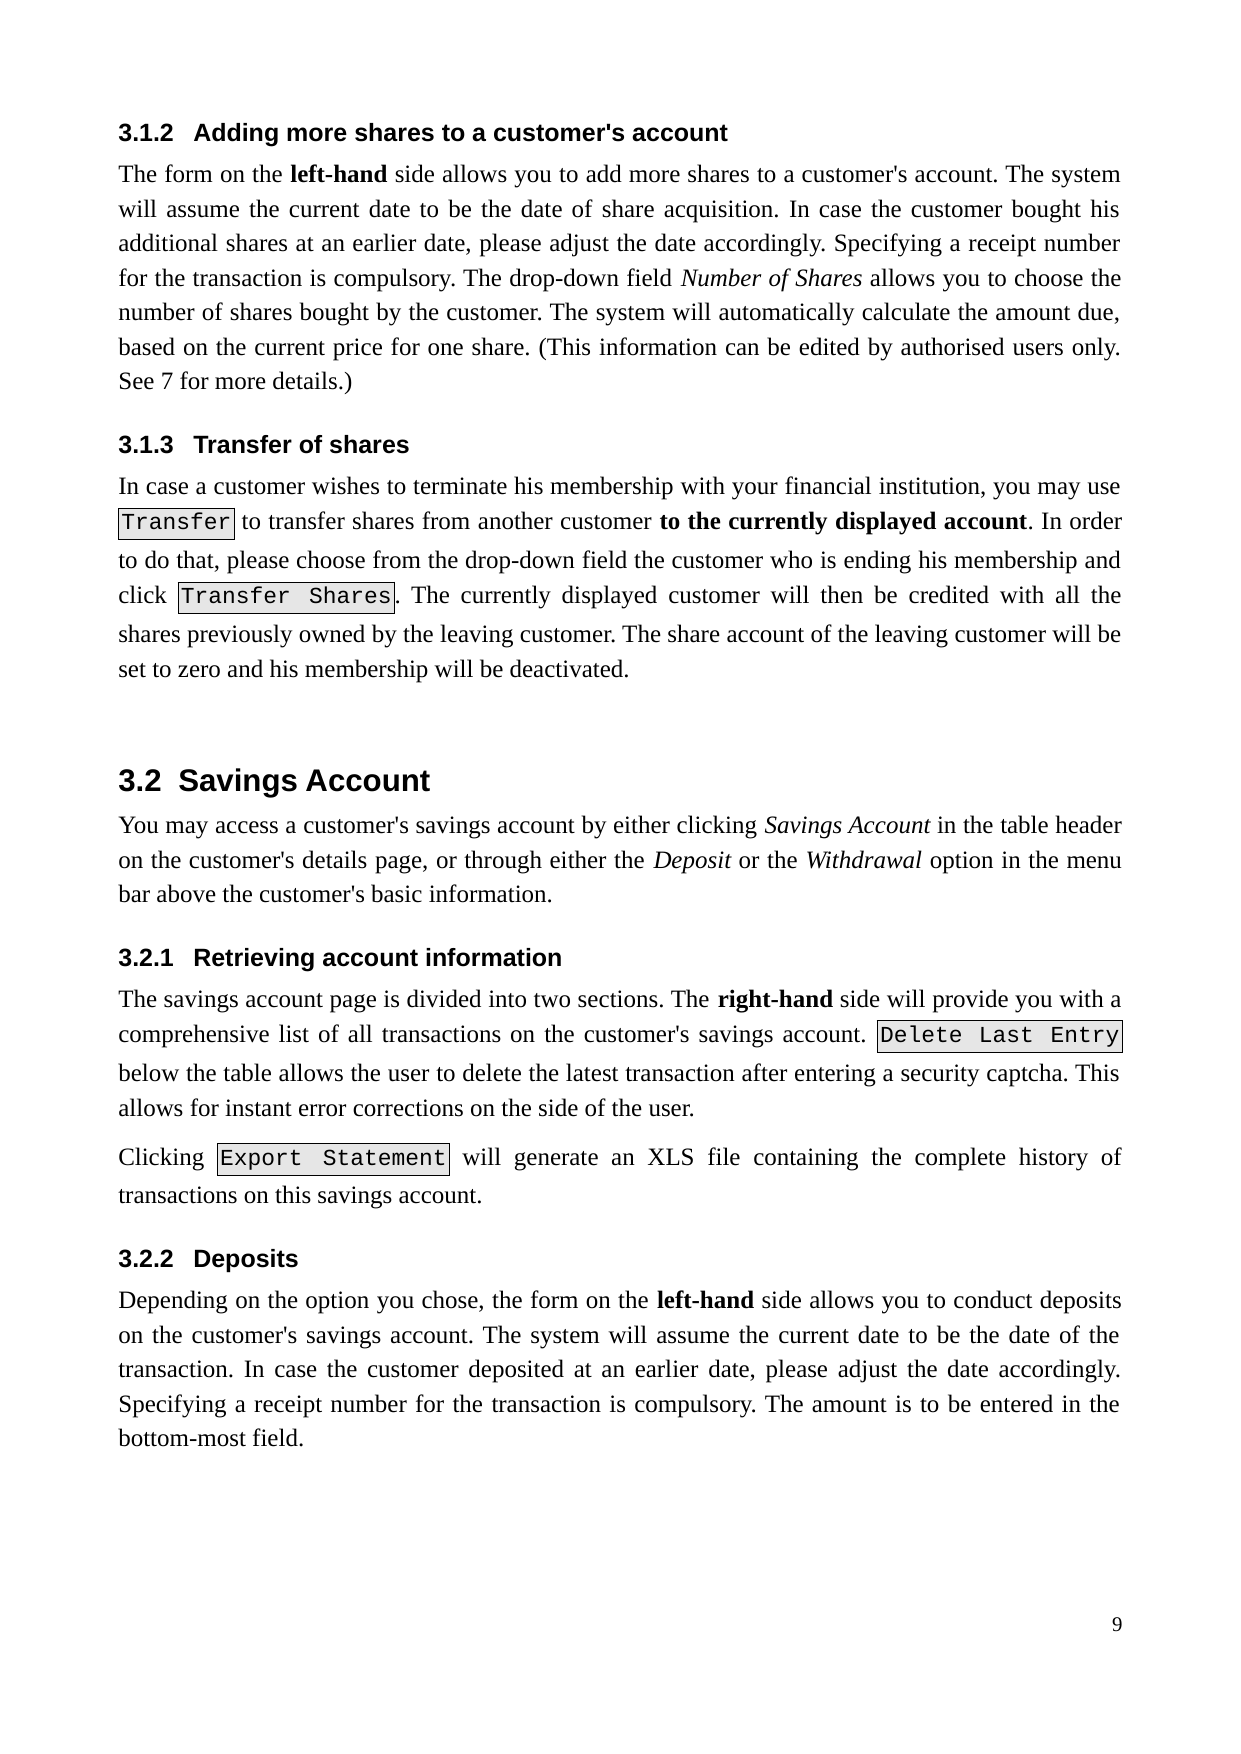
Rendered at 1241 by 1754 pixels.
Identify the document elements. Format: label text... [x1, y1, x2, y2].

subtitle Deposits [118, 1244, 1122, 1273]
text Depending on the option you chose, the form on the left-hand side allows you to conduct deposits on the customer's savings account. The system will assume the current date to be the date of the transaction. In case the customer deposited at an earlier date, please adjust the date accordingly. Specifying a receipt number for the transaction is compulsory. The amount is to be entered in the bottom-most field. [118, 1286, 1122, 1452]
text You may access a customer's savings account by either clicking Savings Account in the table header on the customer's details page, or through either the Deposit or the Withdrawal option in the menu bar above the customer's basic information. [118, 810, 1122, 908]
subtitle Retrieving account information [118, 943, 1122, 972]
text The form on the left-hand side allows you to add more shares to a customer's account. The system will assume the current date to be the date of share acquisition. In case the customer bought his additional shares at an earlier date, please adjust the date accordingly. Specifying a receipt number for the transaction is compulsory. The drop-down field Number of Shares allows you to choose the number of shares bought by the customer. The system will automatically calculate the amount due, based on the current price for one share. (This information can be edited by authorised users only. See 7 for more details.) [118, 159, 1122, 395]
text Clicking Export Statement will generate an XLS file containing the complete history of transactions on this savings account. [118, 1142, 1122, 1209]
subtitle Savings Account [118, 762, 1122, 798]
text In case a customer wishes to terminate his membership with your financial institution, you may use Transfer to transfer shares from another customer to the currently displayed account. In order to do that, please choose from the drop-down field the customer who is ending his membership and click Transfer Shares. The currently displayed customer will then be credited with all the shares previously owned by the leaving customer. The share account of the leaving customer will be set to zero and his membership will be deactivated. [118, 471, 1122, 682]
subtitle Transfer of shares [118, 430, 1122, 459]
text The savings account page is divided into two sections. The right-hand side will provide you with a comprehensive list of all transactions on the customer's savings account. Delete Last Entry below the table allows the user to delete the latest transaction after entering a security captcha. This allows for instant error corrections on the side of the user. [118, 984, 1122, 1121]
subtitle Adding more shares to a customer's account [118, 118, 1122, 147]
